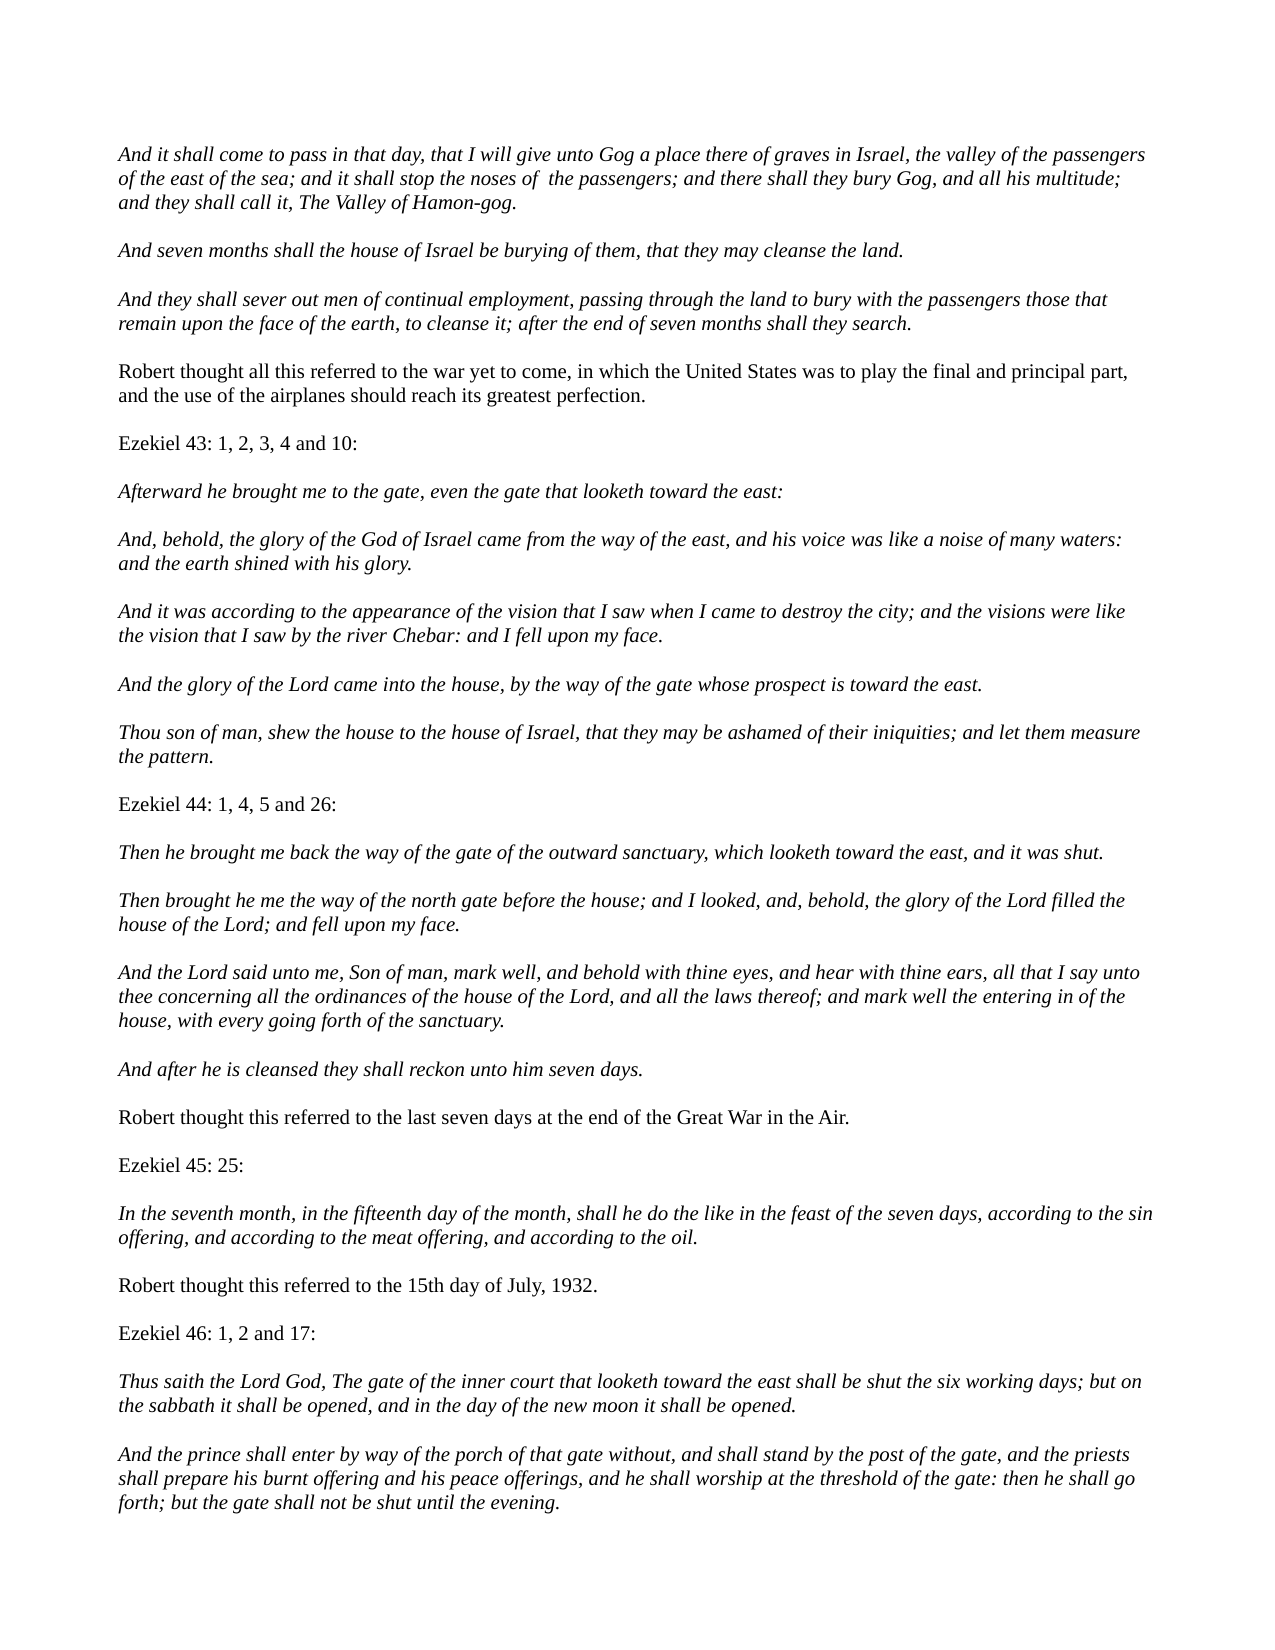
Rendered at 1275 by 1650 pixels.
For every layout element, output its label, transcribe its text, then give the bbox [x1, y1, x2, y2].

text And after he is cleansed they shall reckon unto him seven days. [118, 1057, 1157, 1081]
text And, behold, the glory of the God of Israel came from the way of the east, and his voice was like a noise of many waters: and the earth shined with his glory. [118, 527, 1157, 575]
text of the east of the sea; and it shall stop the noses of the passengers; and there shall they bury Gog, and all his multitude; and they shall call it, The Valley of Hamon-gog. [118, 166, 1157, 214]
text Then he brought me back the way of the gate of the outward sanctuary, which looketh toward the east, and it was shut. [118, 840, 1157, 864]
text Ezekiel 44: 1, 4, 5 and 26: [118, 792, 1157, 816]
text And they shall sever out men of continual employment, passing through the land to bury with the passengers those that remain upon the face of the earth, to cleanse it; after the end of seven months shall they search. [118, 287, 1157, 335]
text And it shall come to pass in that day, that I will give unto Gog a place there of graves in Israel, the valley of the passengers [118, 142, 1157, 166]
text Ezekiel 43: 1, 2, 3, 4 and 10: [118, 431, 1157, 455]
text And the glory of the Lord came into the house, by the way of the gate whose prospect is toward the east. [118, 672, 1157, 696]
text Thus saith the Lord God, The gate of the inner court that looketh toward the east shall be shut the six working days; but on the sabbath it shall be opened, and in the day of the new moon it shall be opened. [118, 1369, 1157, 1417]
text Robert thought all this referred to the war yet to come, in which the United States was to play the final and principal part, and the use of the airplanes should reach its greatest perfection. [118, 359, 1157, 407]
text Ezekiel 45: 25: [118, 1153, 1157, 1177]
text And the prince shall enter by way of the porch of that gate without, and shall stand by the post of the gate, and the priests shall prepare his burnt offering and his peace offerings, and he shall worship at the threshold of the gate: then he shall go forth; but the gate shall not be shut until the evening. [118, 1442, 1157, 1514]
text Robert thought this referred to the last seven days at the end of the Great War in the Air. [118, 1105, 1157, 1129]
text And it was according to the appearance of the vision that I saw when I came to destroy the city; and the visions were like the vision that I saw by the river Chebar: and I fell upon my face. [118, 599, 1157, 647]
text And the Lord said unto me, Son of man, mark well, and behold with thine eyes, and hear with thine ears, all that I say unto thee concerning all the ordinances of the house of the Lord, and all the laws thereof; and mark well the entering in of the house, with every going forth of the sanctuary. [118, 960, 1157, 1032]
text Robert thought this referred to the 15th day of July, 1932. [118, 1273, 1157, 1297]
text Ezekiel 46: 1, 2 and 17: [118, 1321, 1157, 1345]
text Thou son of man, shew the house to the house of Israel, that they may be ashamed of their iniquities; and let them measure the pattern. [118, 720, 1157, 768]
text Afterward he brought me to the gate, even the gate that looketh toward the east: [118, 479, 1157, 503]
text In the seventh month, in the fifteenth day of the month, shall he do the like in the feast of the seven days, according to the sin offering, and according to the meat offering, and according to the oil. [118, 1201, 1157, 1249]
text Then brought he me the way of the north gate before the house; and I looked, and, behold, the glory of the Lord filled the house of the Lord; and fell upon my face. [118, 888, 1157, 936]
text And seven months shall the house of Israel be burying of them, that they may cleanse the land. [118, 238, 1157, 262]
